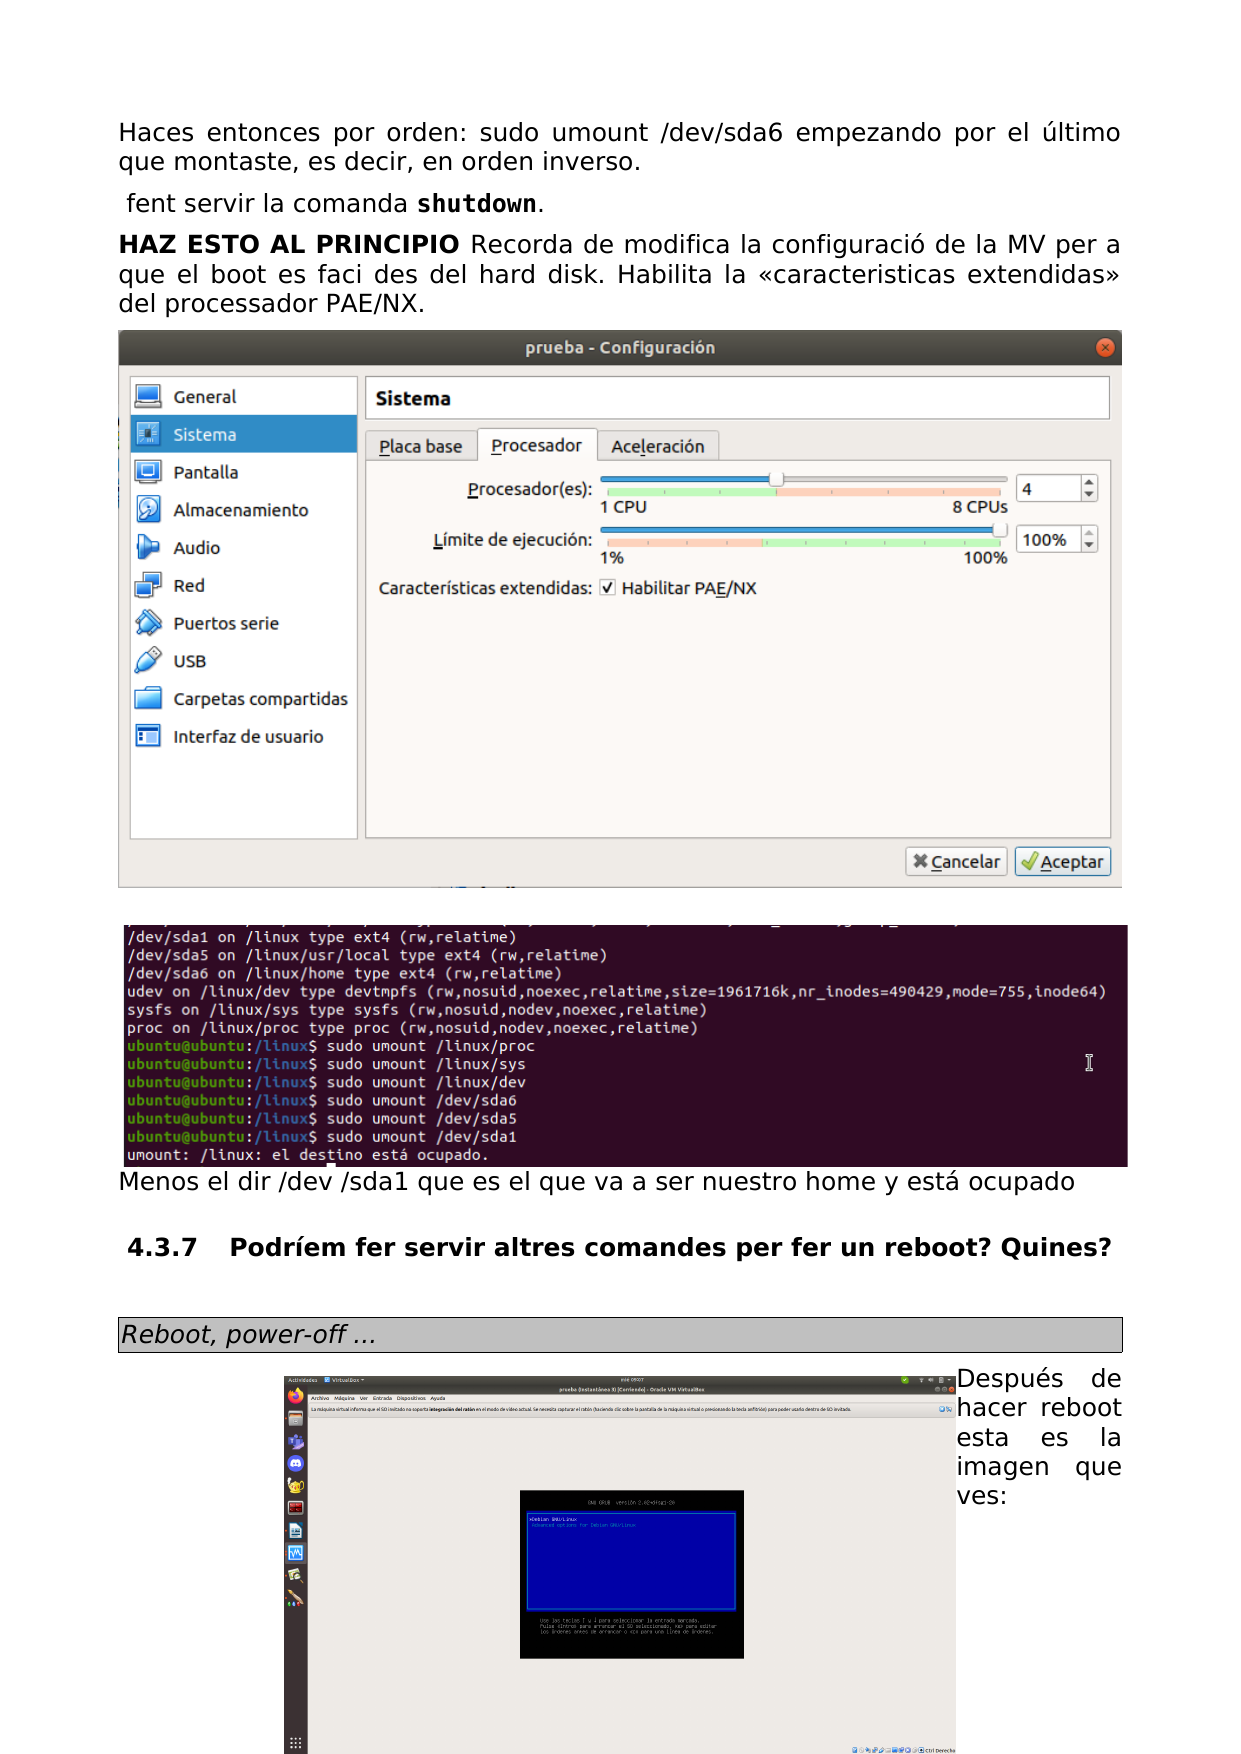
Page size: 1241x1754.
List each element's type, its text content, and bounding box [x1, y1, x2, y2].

text Reboot, power-off ... [119, 1318, 1122, 1352]
picture [284, 1376, 956, 1754]
picture [123, 925, 1128, 1167]
subtitle Podríem fer servir altres comandes per fer un reboot? Quines? [118, 1233, 1122, 1263]
text Haces entonces por orden: sudo umount /dev/sda6 empezando por el último que montaste, es decir, en orden inverso. [118, 118, 1122, 176]
subtitle Menos el dir /dev /sda1 que es el que va a ser nuestro home y está ocupado [118, 954, 1122, 1196]
picture [118, 330, 1122, 888]
text Después de hacer reboot esta es la imagen que ves: [118, 1364, 1122, 1510]
text fent servir la comanda shutdown. [118, 189, 1122, 218]
text HAZ ESTO AL PRINCIPIO Recorda de modifica la configuració de la MV per a que el boot es faci des del hard disk. Habilita la «caracteristicas extendidas» del processador PAE/NX. [118, 231, 1122, 318]
